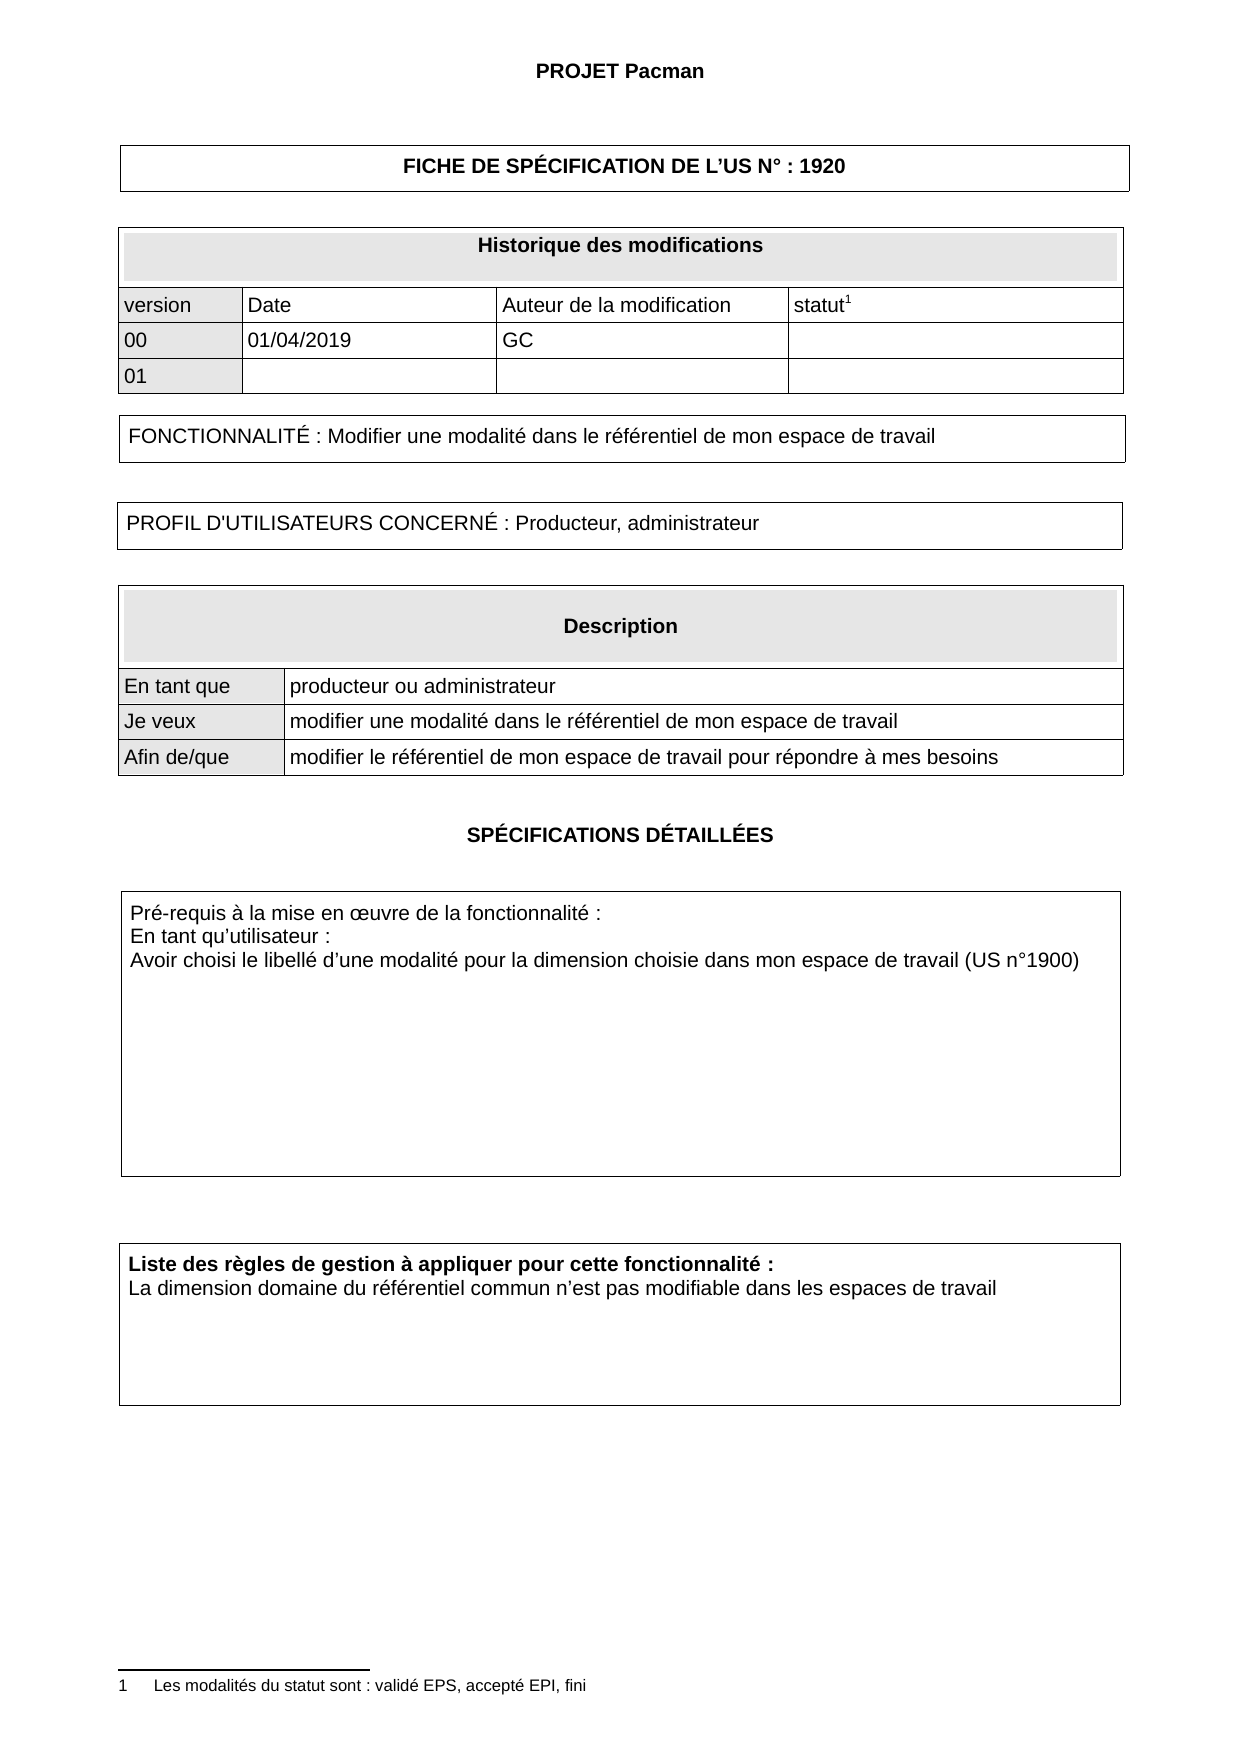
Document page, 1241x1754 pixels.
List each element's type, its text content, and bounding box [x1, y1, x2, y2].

table_cell [789, 323, 1123, 358]
table_cell En tant que [119, 669, 284, 703]
table_cell 01 [119, 359, 242, 393]
text PROJET Pacman [118, 59, 1122, 83]
table_cell 01/04/2019 [243, 323, 496, 358]
text SPÉCIFICATIONS DÉTAILLÉES [118, 822, 1122, 846]
table_cell producteur ou administrateur [285, 669, 1123, 703]
table_cell Afin de/que [119, 740, 284, 774]
table_cell [243, 359, 496, 393]
table_cell version [119, 288, 242, 322]
table_cell Je veux [119, 705, 284, 739]
table_cell Auteur de la modification [497, 288, 788, 322]
text FONCTIONNALITÉ : Modifier une modalité dans le référentiel de mon espace de travail [128, 424, 1116, 448]
table_header Historique des modifications [119, 228, 1123, 287]
table_cell [789, 359, 1123, 393]
table_cell [497, 359, 788, 393]
table_cell Date [243, 288, 496, 322]
table_cell modifier le référentiel de mon espace de travail pour répondre à mes besoins [285, 740, 1123, 774]
text Avoir choisi le libellé d’une modalité pour la dimension choisie dans mon espace de travail (US n°1900) [130, 948, 1111, 972]
text Liste des règles de gestion à appliquer pour cette fonctionnalité : [128, 1252, 1111, 1276]
text FICHE DE SPÉCIFICATION DE L’US N° : 1920 [129, 154, 1120, 178]
table_cell 00 [119, 323, 242, 358]
table_cell statut [789, 288, 1123, 322]
text Pré-requis à la mise en œuvre de la fonctionnalité : [130, 900, 1111, 924]
text PROFIL D'UTILISATEURS CONCERNÉ : Producteur, administrateur [126, 511, 1113, 535]
text En tant qu’utilisateur : [130, 924, 1111, 948]
table_header Description [119, 586, 1123, 668]
table_cell modifier une modalité dans le référentiel de mon espace de travail [285, 705, 1123, 739]
text La dimension domaine du référentiel commun n’est pas modifiable dans les espaces de travail [128, 1276, 1111, 1300]
table_cell GC [497, 323, 788, 358]
